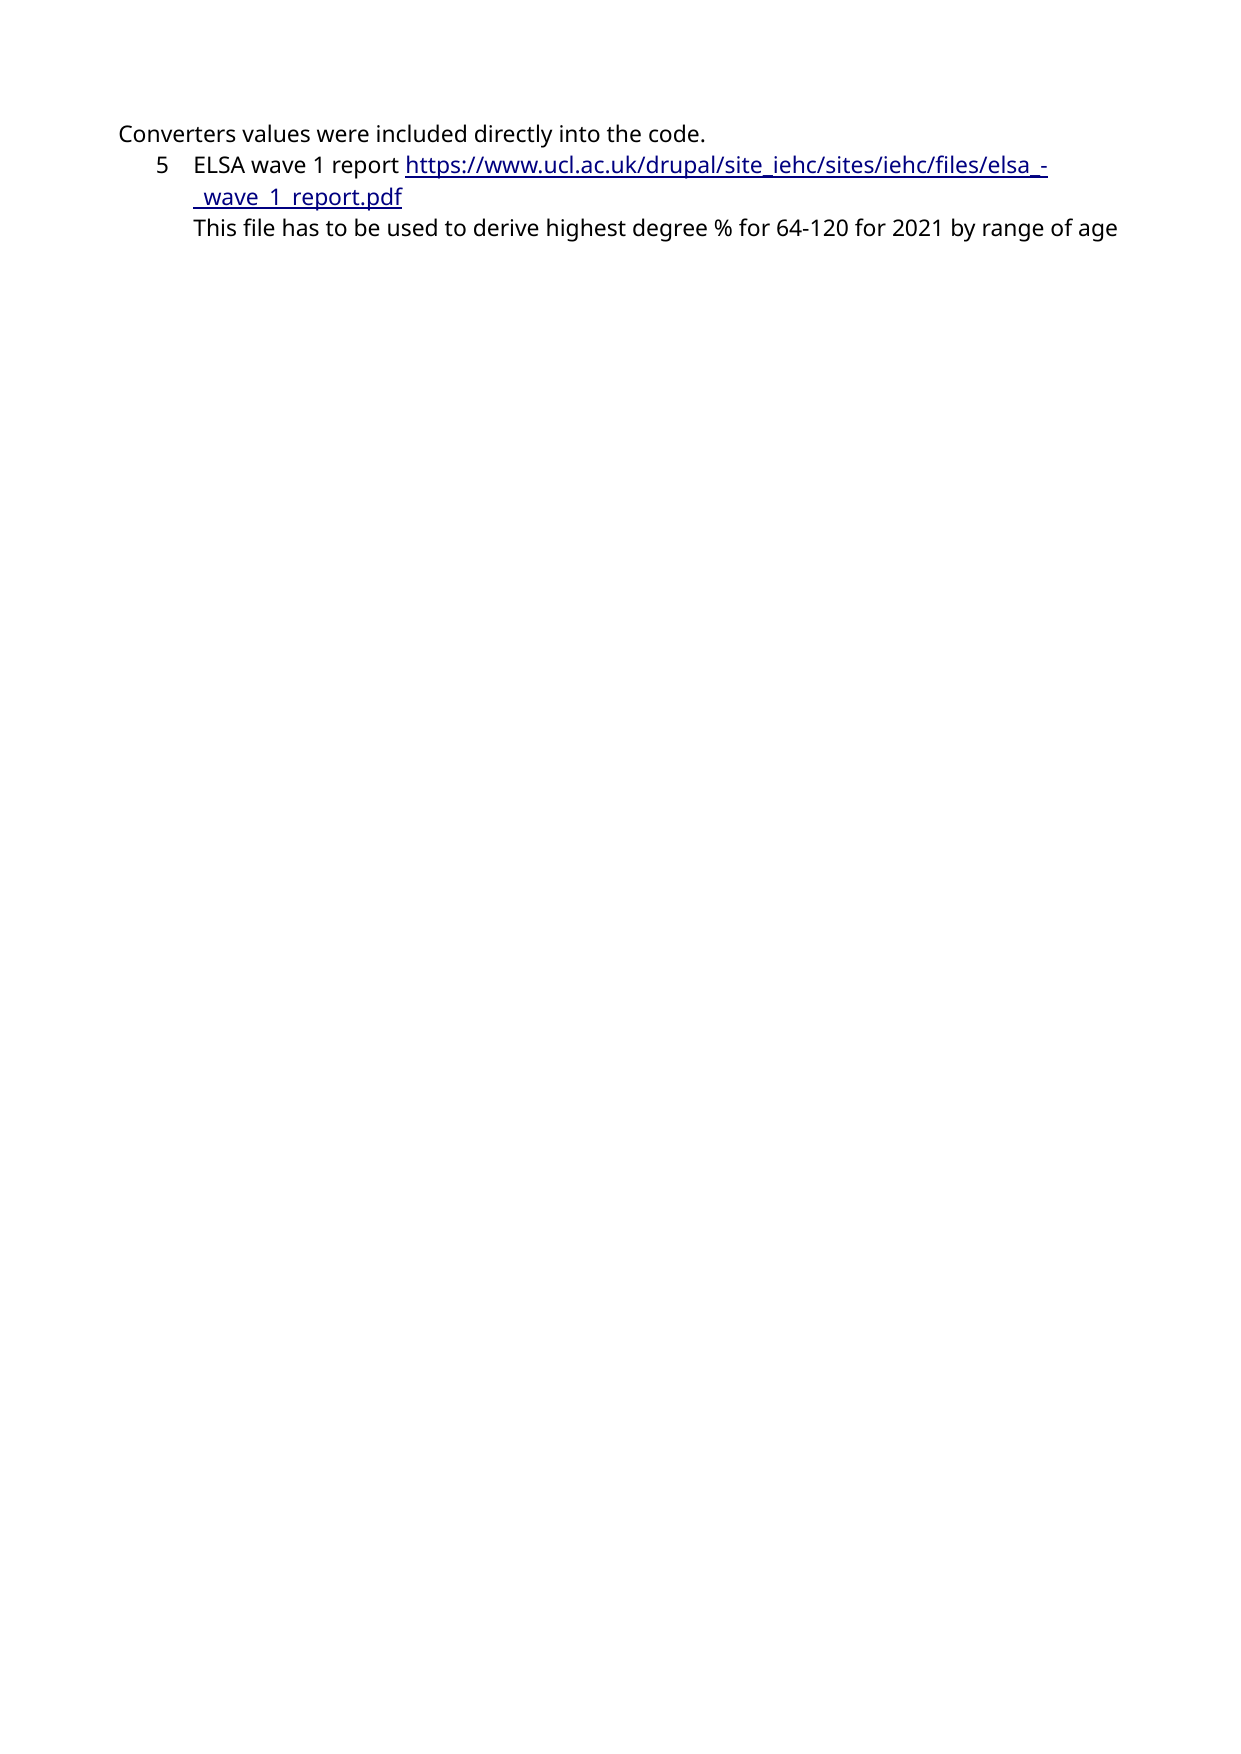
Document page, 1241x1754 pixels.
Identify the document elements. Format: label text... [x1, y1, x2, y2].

list This file has to be used to derive highest degree % for 64-120 for 2021 by range of age [193, 212, 1122, 243]
list ELSA wave 1 report https://www.ucl.ac.uk/drupal/site_iehc/sites/iehc/files/elsa_-_wave_1_report.pdf [156, 149, 1122, 212]
list Converters values were included directly into the code. [118, 118, 1122, 149]
